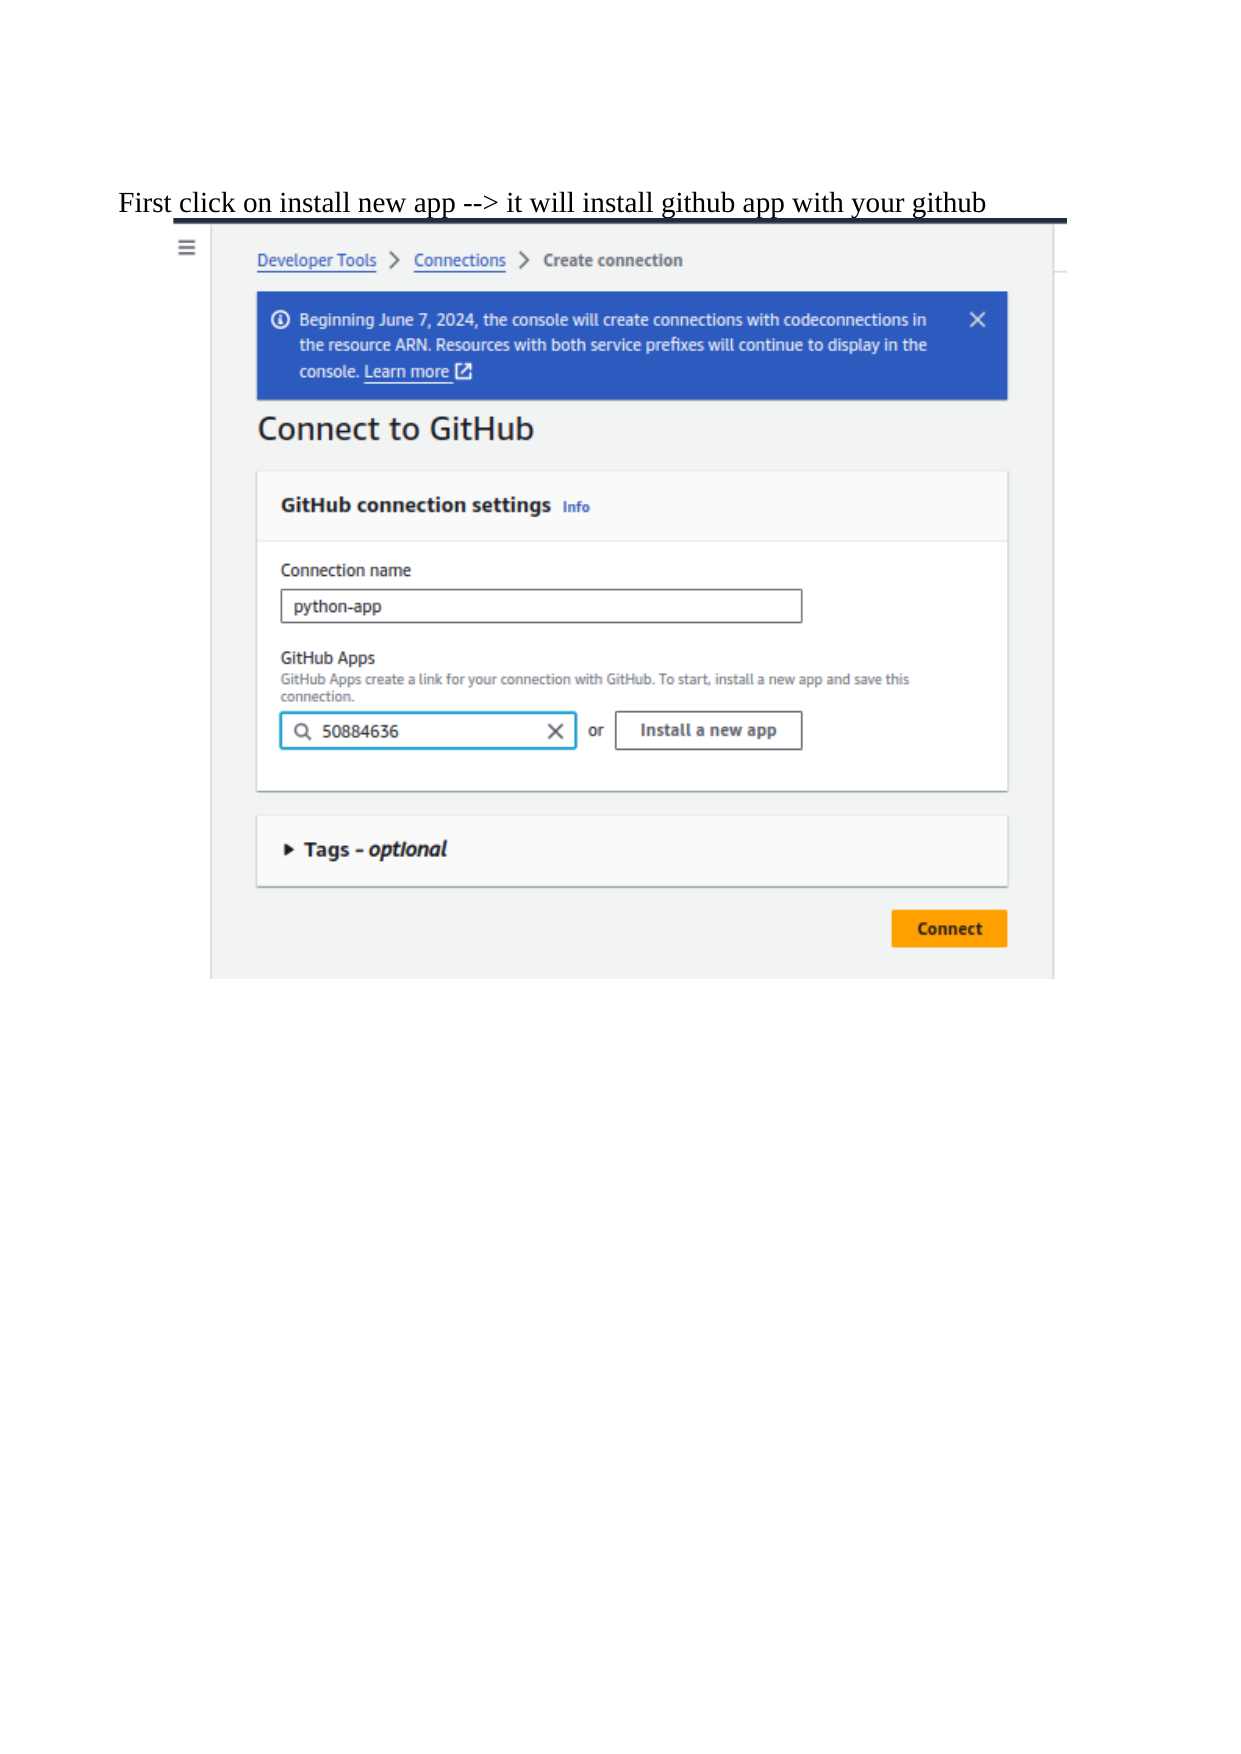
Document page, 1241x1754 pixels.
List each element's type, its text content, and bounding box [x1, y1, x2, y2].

picture [173, 218, 1067, 979]
text First click on install new app --> it will install github app with your github [118, 185, 1122, 219]
